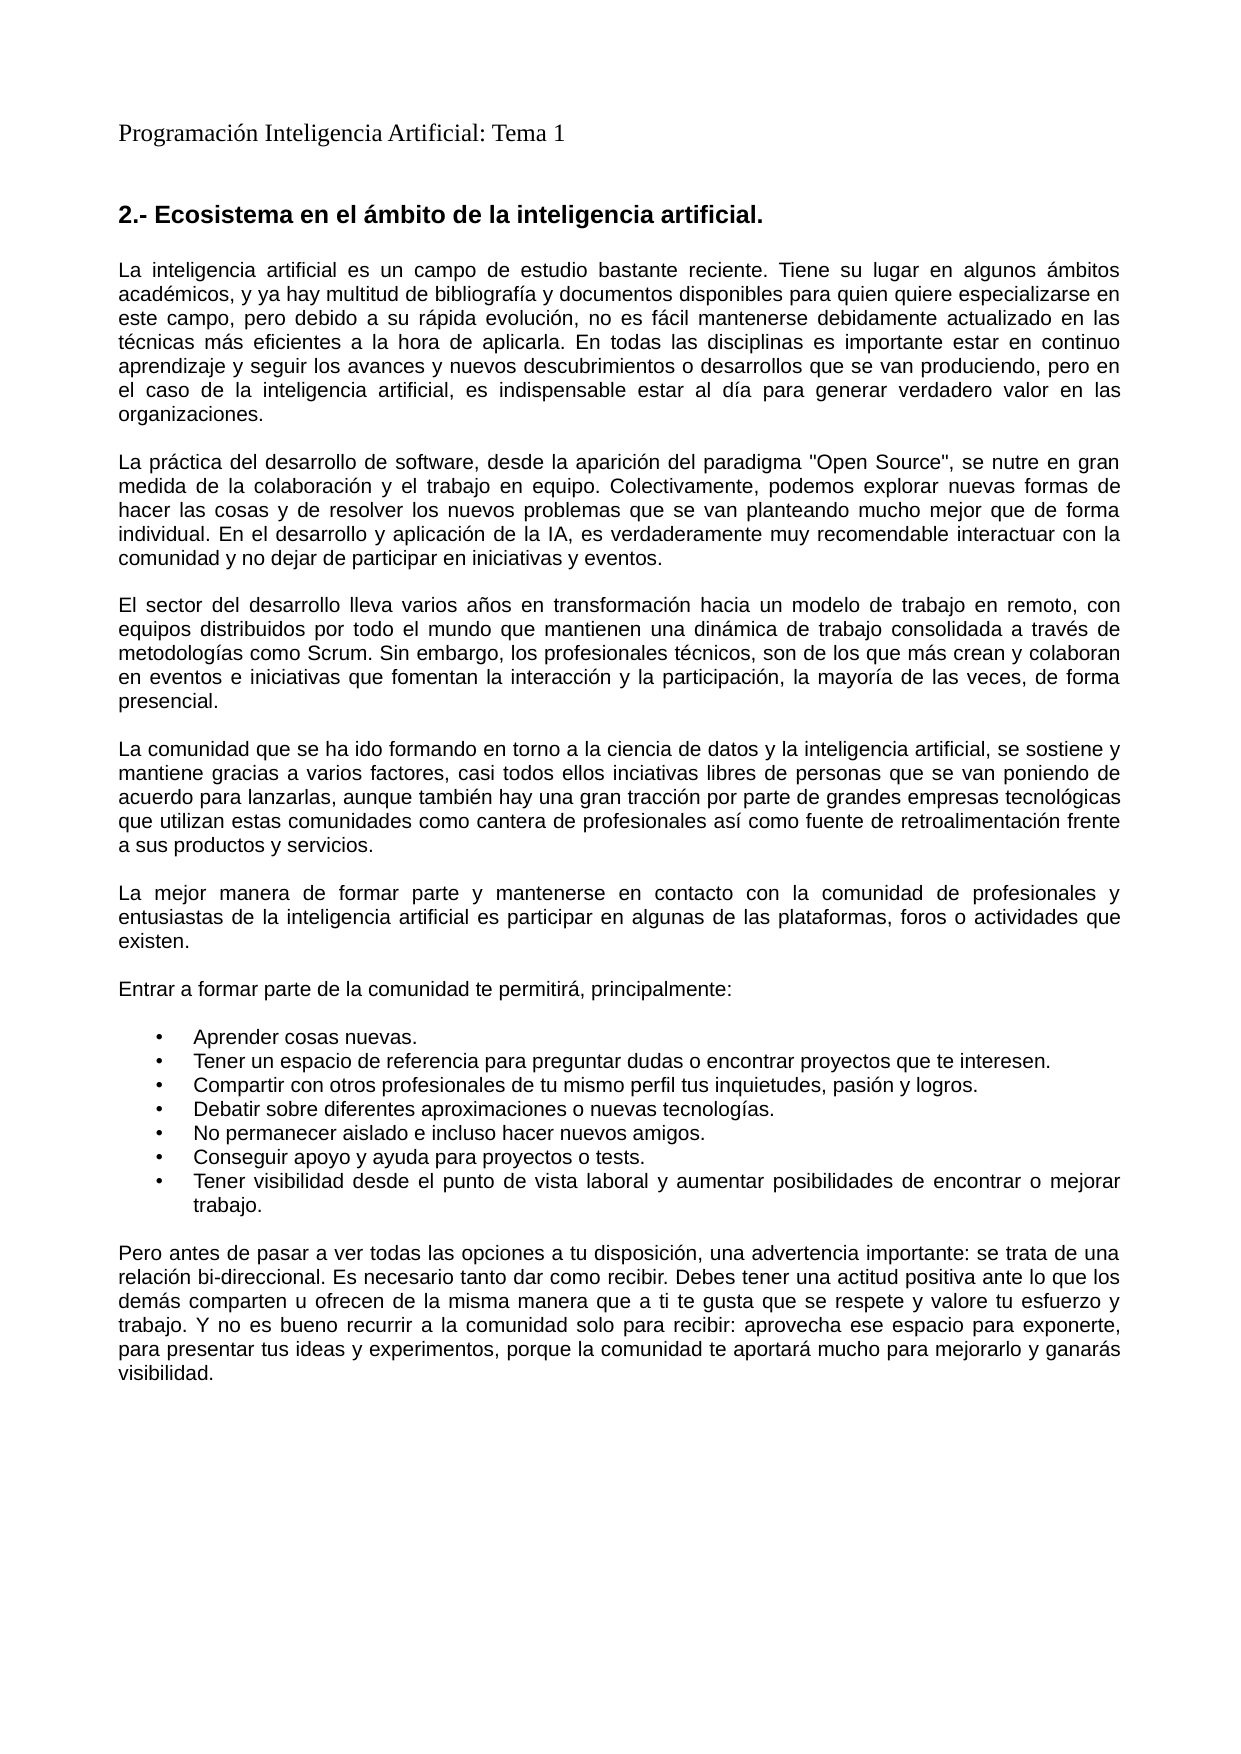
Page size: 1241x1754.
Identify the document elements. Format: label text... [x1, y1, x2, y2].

text 2.- Ecosistema en el ámbito de la inteligencia artificial. [118, 200, 1122, 229]
text Entrar a formar parte de la comunidad te permitirá, principalmente: [118, 977, 1122, 1001]
text Pero antes de pasar a ver todas las opciones a tu disposición, una advertencia importante: se trata de una relación bi-direccional. Es necesario tanto dar como recibir. Debes tener una actitud positiva ante lo que los demás comparten u ofrecen de la misma manera que a ti te gusta que se respete y valore tu esfuerzo y trabajo. Y no es bueno recurrir a la comunidad solo para recibir: aprovecha ese espacio para exponerte, para presentar tus ideas y experimentos, porque la comunidad te aportará mucho para mejorarlo y ganarás visibilidad. [118, 1241, 1122, 1384]
list Compartir con otros profesionales de tu mismo perfil tus inquietudes, pasión y logros. [156, 1073, 1122, 1097]
text La práctica del desarrollo de software, desde la aparición del paradigma "Open Source", se nutre en gran medida de la colaboración y el trabajo en equipo. Colectivamente, podemos explorar nuevas formas de hacer las cosas y de resolver los nuevos problemas que se van planteando mucho mejor que de forma individual. En el desarrollo y aplicación de la IA, es verdaderamente muy recomendable interactuar con la comunidad y no dejar de participar en iniciativas y eventos. [118, 449, 1122, 569]
text El sector del desarrollo lleva varios años en transformación hacia un modelo de trabajo en remoto, con equipos distribuidos por todo el mundo que mantienen una dinámica de trabajo consolidada a través de metodologías como Scrum. Sin embargo, los profesionales técnicos, son de los que más crean y colaboran en eventos e iniciativas que fomentan la interacción y la participación, la mayoría de las veces, de forma presencial. [118, 593, 1122, 713]
list Conseguir apoyo y ayuda para proyectos o tests. [156, 1145, 1122, 1169]
list Debatir sobre diferentes aproximaciones o nuevas tecnologías. [156, 1097, 1122, 1121]
text La inteligencia artificial es un campo de estudio bastante reciente. Tiene su lugar en algunos ámbitos académicos, y ya hay multitud de bibliografía y documentos disponibles para quien quiere especializarse en este campo, pero debido a su rápida evolución, no es fácil mantenerse debidamente actualizado en las técnicas más eficientes a la hora de aplicarla. En todas las disciplinas es importante estar en continuo aprendizaje y seguir los avances y nuevos descubrimientos o desarrollos que se van produciendo, pero en el caso de la inteligencia artificial, es indispensable estar al día para generar verdadero valor en las organizaciones. [118, 258, 1122, 426]
list Tener visibilidad desde el punto de vista laboral y aumentar posibilidades de encontrar o mejorar trabajo. [156, 1169, 1122, 1217]
text La mejor manera de formar parte y mantenerse en contacto con la comunidad de profesionales y entusiastas de la inteligencia artificial es participar en algunas de las plataformas, foros o actividades que existen. [118, 881, 1122, 953]
list Tener un espacio de referencia para preguntar dudas o encontrar proyectos que te interesen. [156, 1048, 1122, 1073]
text La comunidad que se ha ido formando en torno a la ciencia de datos y la inteligencia artificial, se sostiene y mantiene gracias a varios factores, casi todos ellos inciativas libres de personas que se van poniendo de acuerdo para lanzarlas, aunque también hay una gran tracción por parte de grandes empresas tecnológicas que utilizan estas comunidades como cantera de profesionales así como fuente de retroalimentación frente a sus productos y servicios. [118, 737, 1122, 857]
list No permanecer aislado e incluso hacer nuevos amigos. [156, 1121, 1122, 1145]
list Aprender cosas nuevas. [156, 1024, 1122, 1048]
